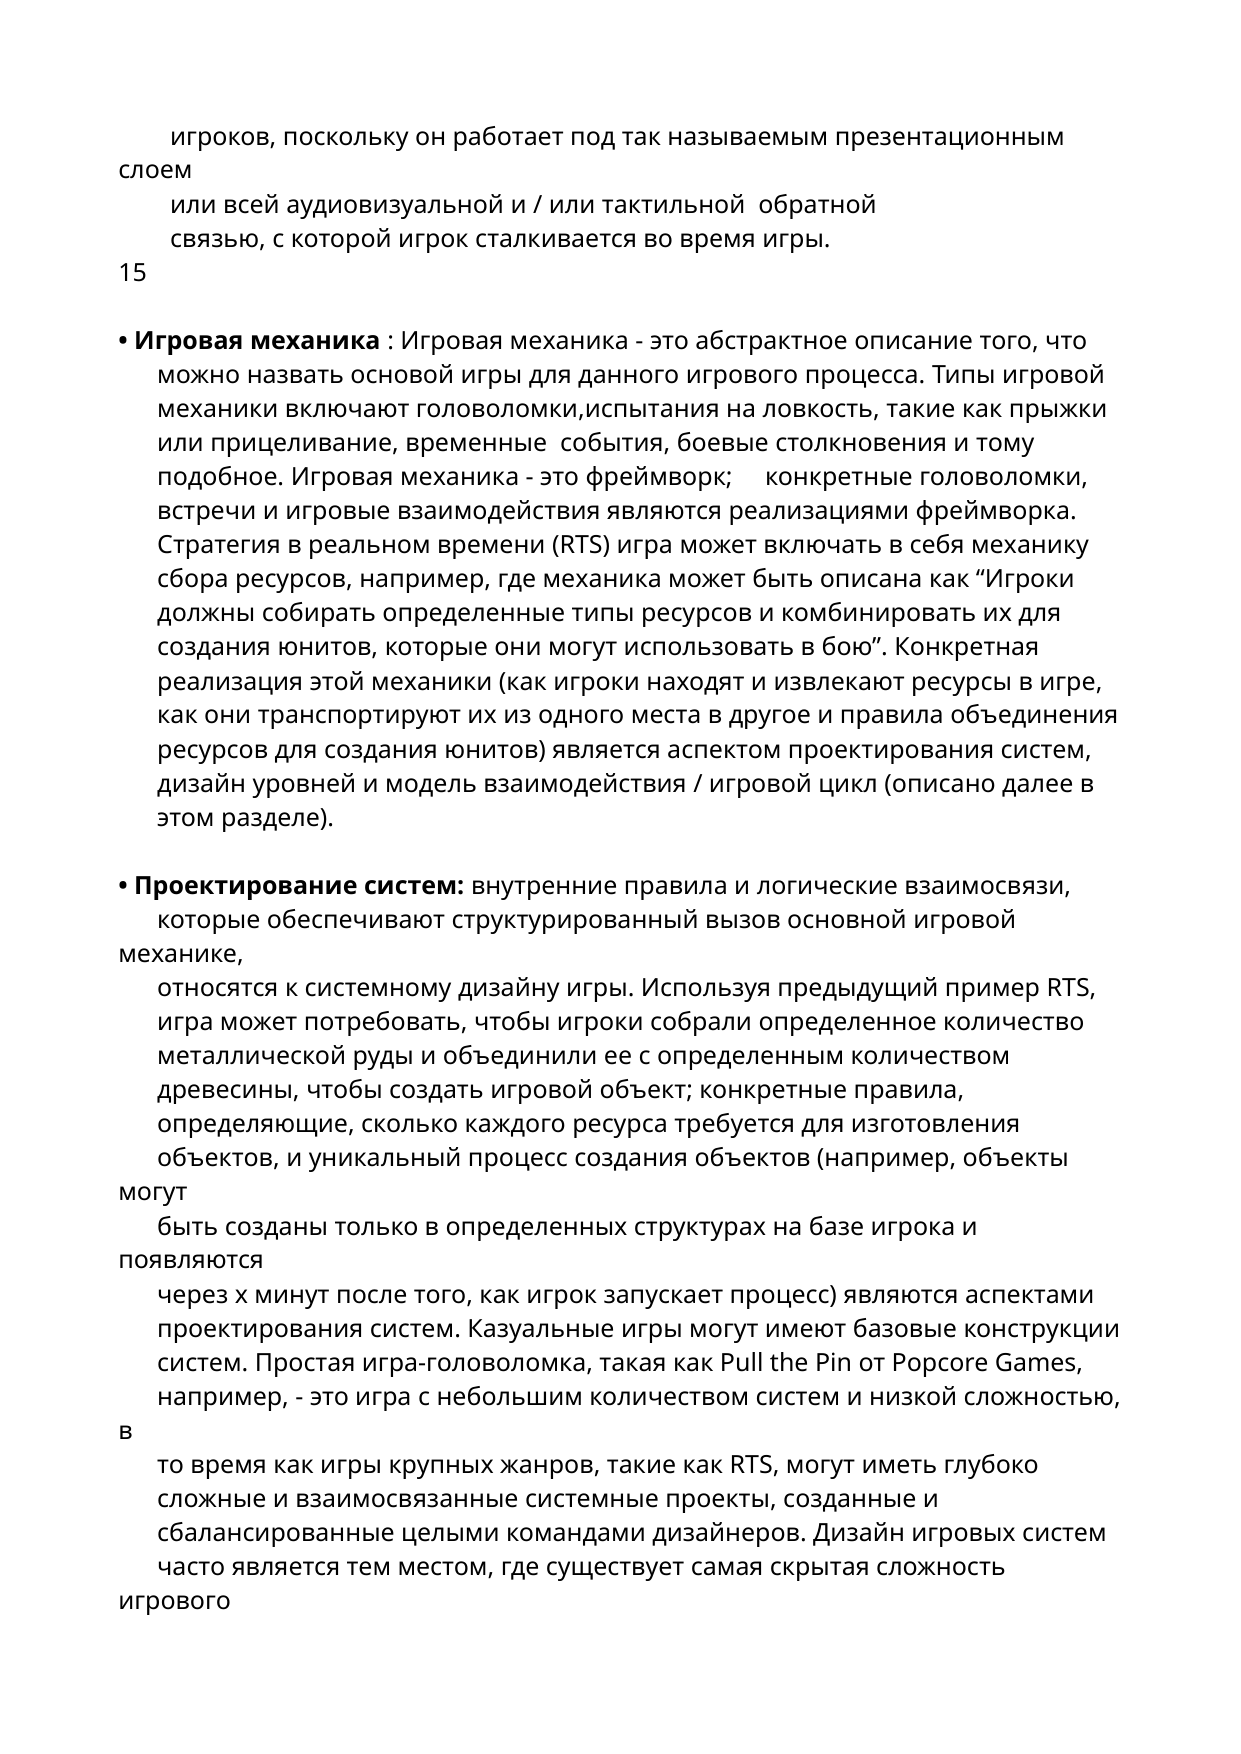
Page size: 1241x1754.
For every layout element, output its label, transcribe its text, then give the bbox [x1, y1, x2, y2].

text игра может потребовать, чтобы игроки собрали определенное количество [118, 1004, 1122, 1038]
text • Игровая механика : Игровая механика - это абстрактное описание того, что [118, 322, 1122, 357]
text как они транспортируют их из одного места в другое и правила объединения [118, 697, 1122, 731]
text связью, с которой игрок сталкивается во время игры. 15 [118, 220, 1122, 288]
text этом разделе). [118, 799, 1122, 833]
text например, - это игра с небольшим количеством систем и низкой сложностью, в [118, 1378, 1122, 1447]
text ресурсов для создания юнитов) является аспектом проектирования систем, [118, 731, 1122, 765]
text создания юнитов, которые они могут использовать в бою”. Конкретная [118, 629, 1122, 663]
text проектирования систем. Казуальные игры могут имеют базовые конструкции [118, 1310, 1122, 1344]
text объектов, и уникальный процесс создания объектов (например, объекты могут [118, 1140, 1122, 1208]
text дизайн уровней и модель взаимодействия / игровой цикл (описано далее в [118, 765, 1122, 799]
text металлической руды и объединили ее с определенным количеством [118, 1038, 1122, 1072]
text • Проектирование систем: внутренние правила и логические взаимосвязи, [118, 867, 1122, 902]
text или прицеливание, временные события, боевые столкновения и тому [118, 425, 1122, 459]
text сложные и взаимосвязанные системные проекты, созданные и [118, 1481, 1122, 1515]
text подобное. Игровая механика - это фреймворк; конкретные головоломки, [118, 459, 1122, 493]
text через x минут после того, как игрок запускает процесс) являются аспектами [118, 1276, 1122, 1310]
text реализация этой механики (как игроки находят и извлекают ресурсы в игре, [118, 663, 1122, 697]
text которые обеспечивают структурированный вызов основной игровой механике, [118, 902, 1122, 970]
text систем. Простая игра-головоломка, такая как Pull the Pin от Popcore Games, [118, 1344, 1122, 1378]
text часто является тем местом, где существует самая скрытая сложность игрового [118, 1549, 1122, 1617]
text должны собирать определенные типы ресурсов и комбинировать их для [118, 595, 1122, 629]
text игроков, поскольку он работает под так называемым презентационным слоем [118, 118, 1122, 186]
text механики включают головоломки,испытания на ловкость, такие как прыжки [118, 391, 1122, 425]
text сбалансированные целыми командами дизайнеров. Дизайн игровых систем [118, 1515, 1122, 1549]
text то время как игры крупных жанров, такие как RTS, могут иметь глубоко [118, 1447, 1122, 1481]
text сбора ресурсов, например, где механика может быть описана как “Игроки [118, 561, 1122, 595]
text или всей аудиовизуальной и / или тактильной обратной [118, 186, 1122, 220]
text древесины, чтобы создать игровой объект; конкретные правила, [118, 1072, 1122, 1106]
text быть созданы только в определенных структурах на базе игрока и появляются [118, 1208, 1122, 1276]
text встречи и игровые взаимодействия являются реализациями фреймворка. [118, 493, 1122, 527]
text можно назвать основой игры для данного игрового процесса. Типы игровой [118, 357, 1122, 391]
text определяющие, сколько каждого ресурса требуется для изготовления [118, 1106, 1122, 1140]
text относятся к системному дизайну игры. Используя предыдущий пример RTS, [118, 970, 1122, 1004]
text Стратегия в реальном времени (RTS) игра может включать в себя механику [118, 527, 1122, 561]
